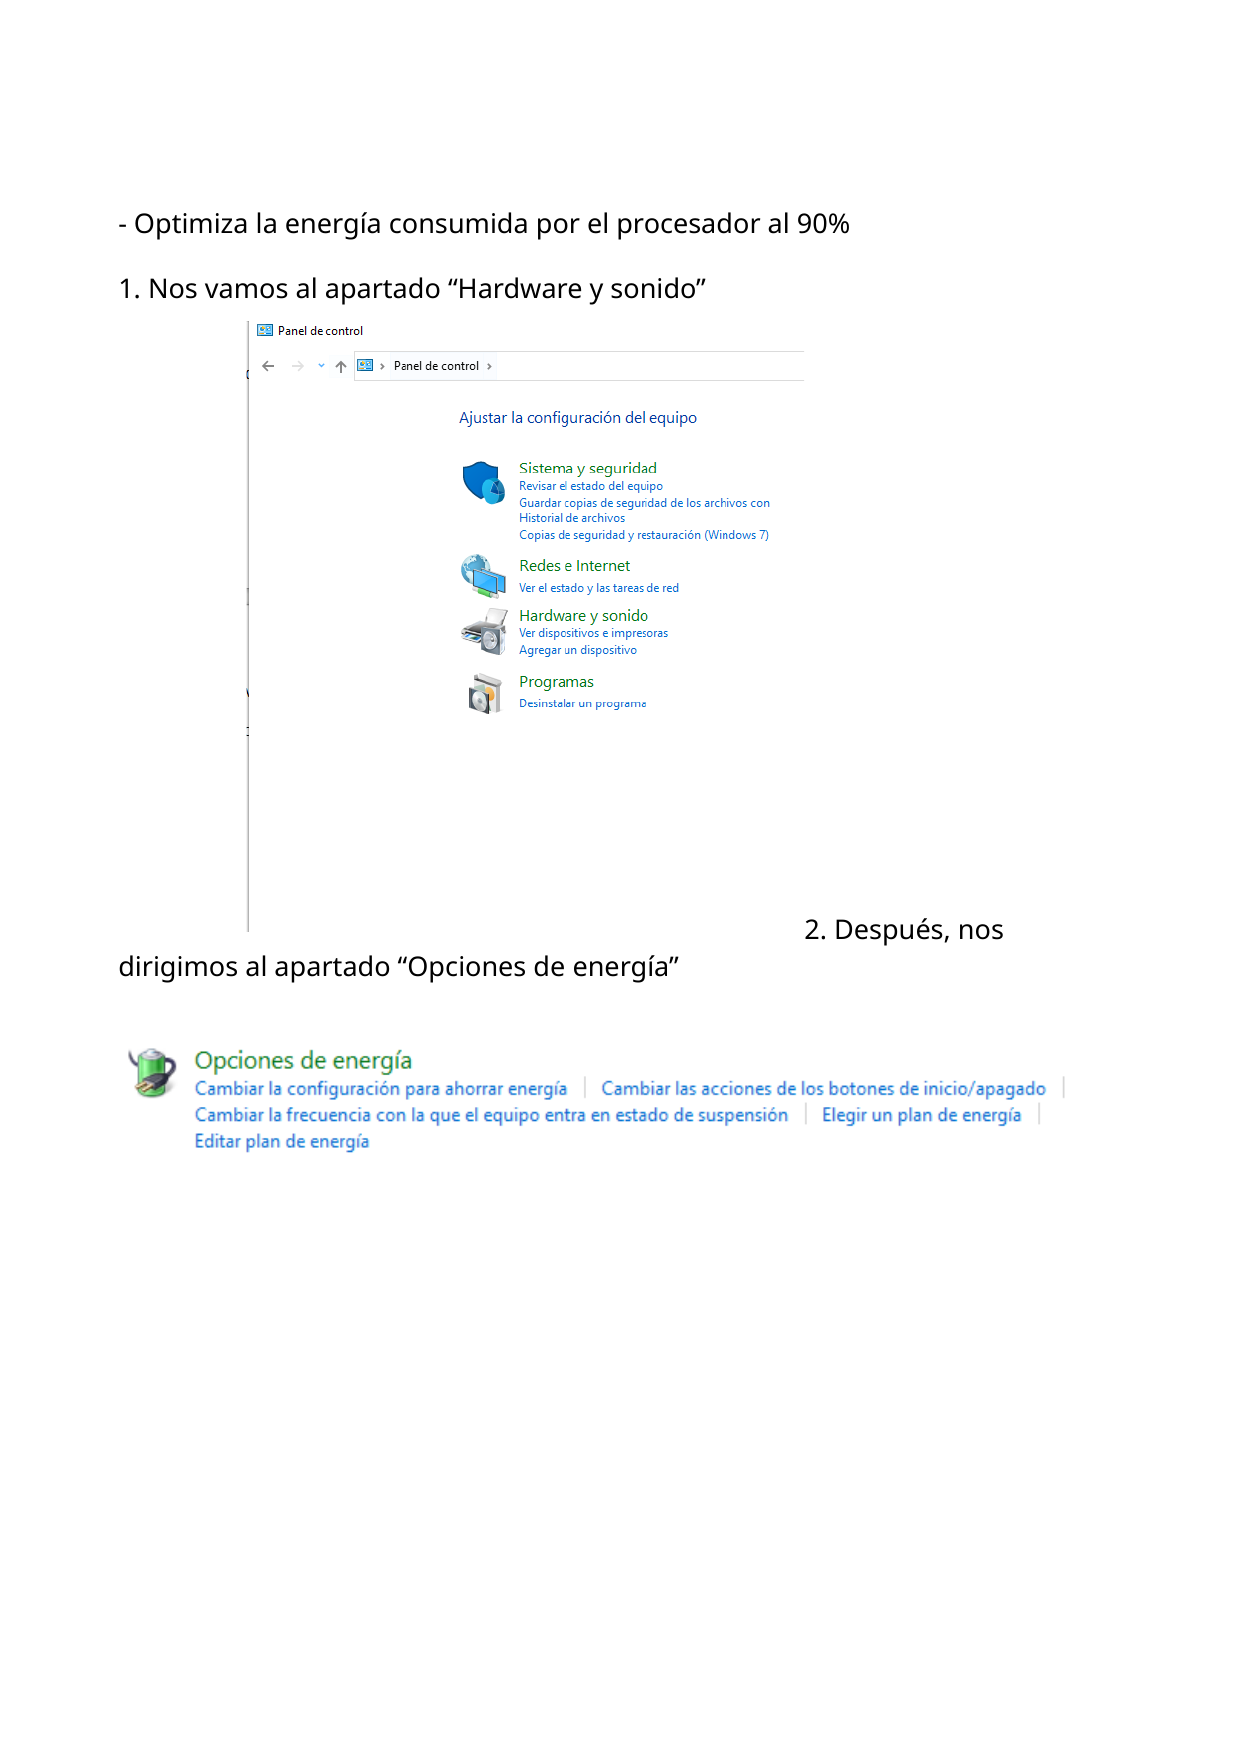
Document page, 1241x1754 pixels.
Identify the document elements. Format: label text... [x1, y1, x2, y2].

text - Optimiza la energía consumida por el procesador al 90% [118, 204, 1122, 241]
picture [118, 1041, 1123, 1171]
picture [246, 321, 805, 932]
text 1. Nos vamos al apartado “Hardware y sonido” [118, 270, 1122, 307]
text 2. Después, nos dirigimos al apartado “Opciones de energía” [118, 911, 1122, 984]
